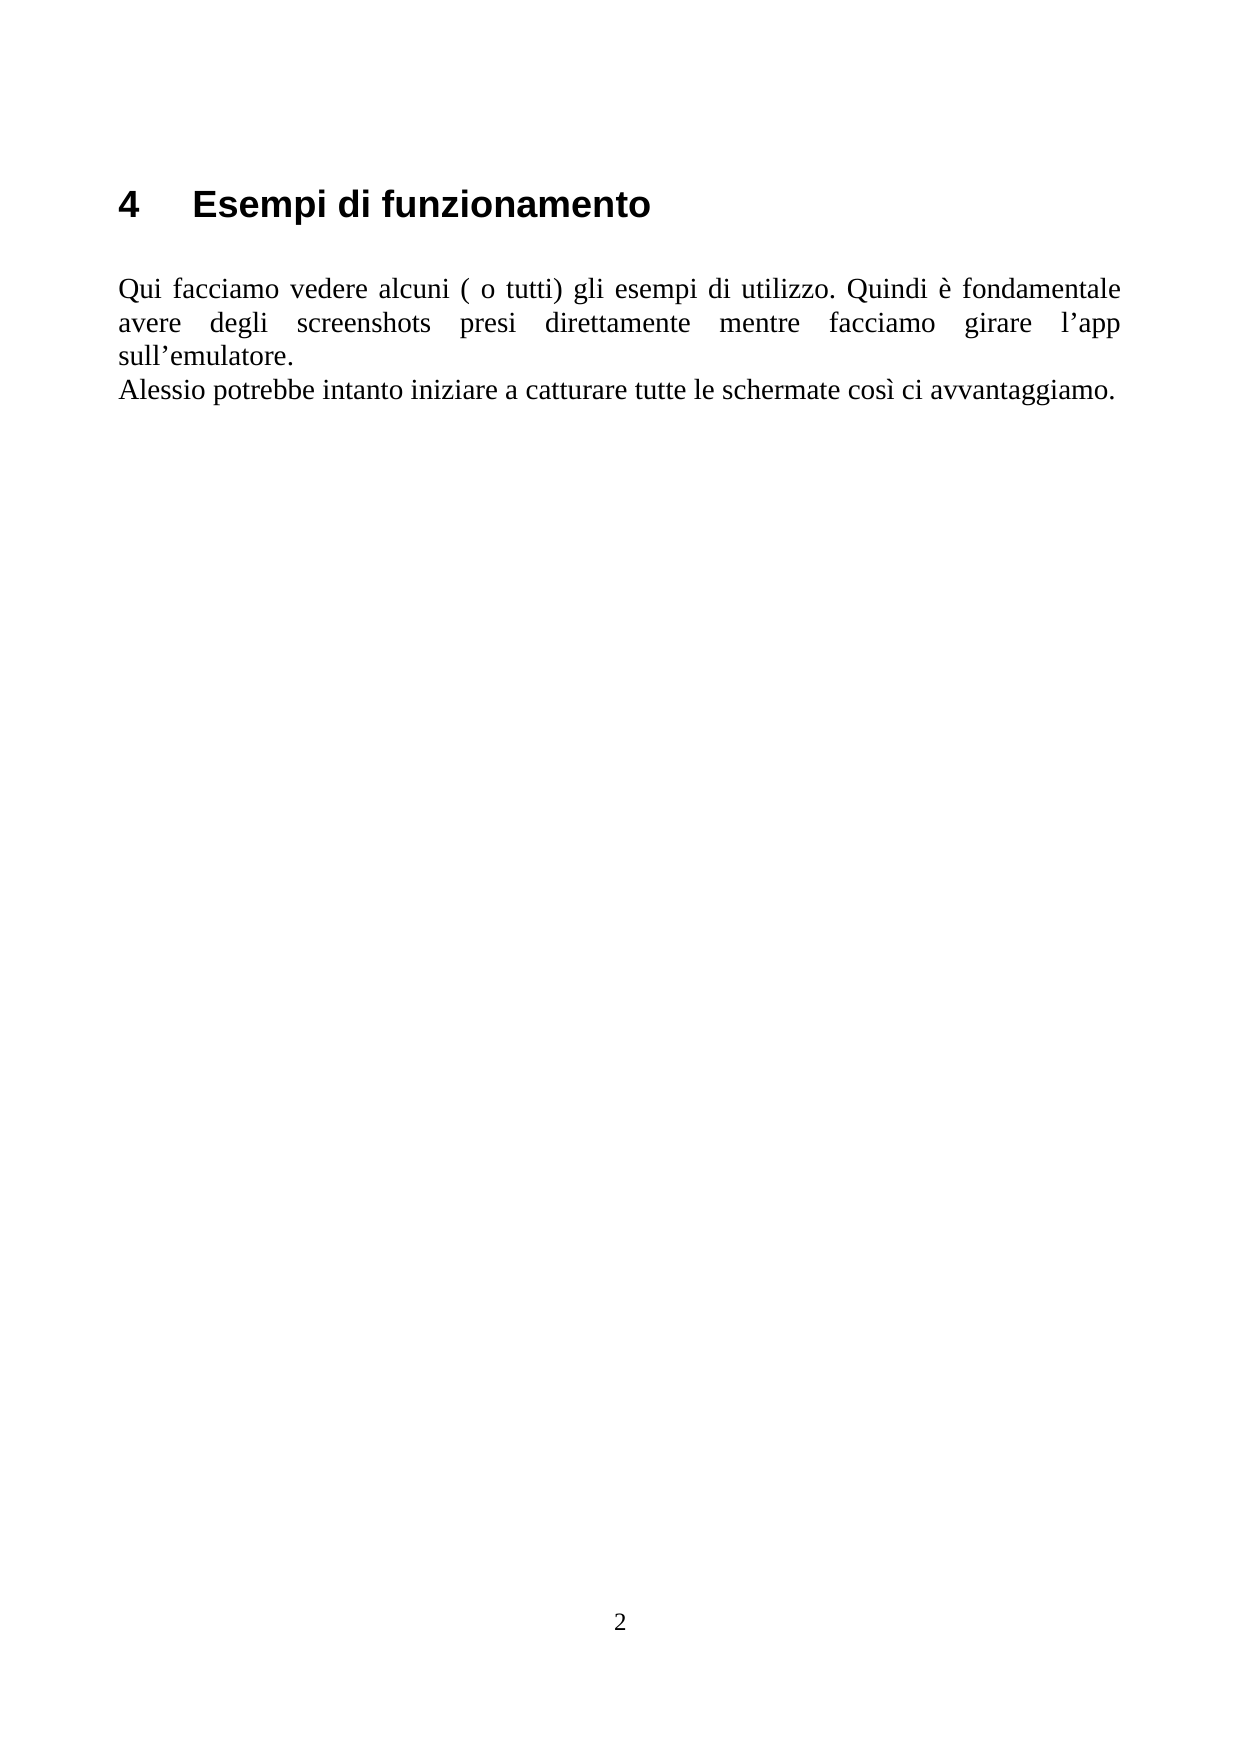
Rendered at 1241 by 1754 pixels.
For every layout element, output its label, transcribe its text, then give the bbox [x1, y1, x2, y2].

text Alessio potrebbe intanto iniziare a catturare tutte le schermate così ci avvantaggiamo. [118, 372, 1122, 405]
subtitle 4 Esempi di funzionamento [118, 181, 1122, 225]
text Qui facciamo vedere alcuni ( o tutti) gli esempi di utilizzo. Quindi è fondamentale avere degli screenshots presi direttamente mentre facciamo girare l’app sull’emulatore. [118, 271, 1122, 372]
